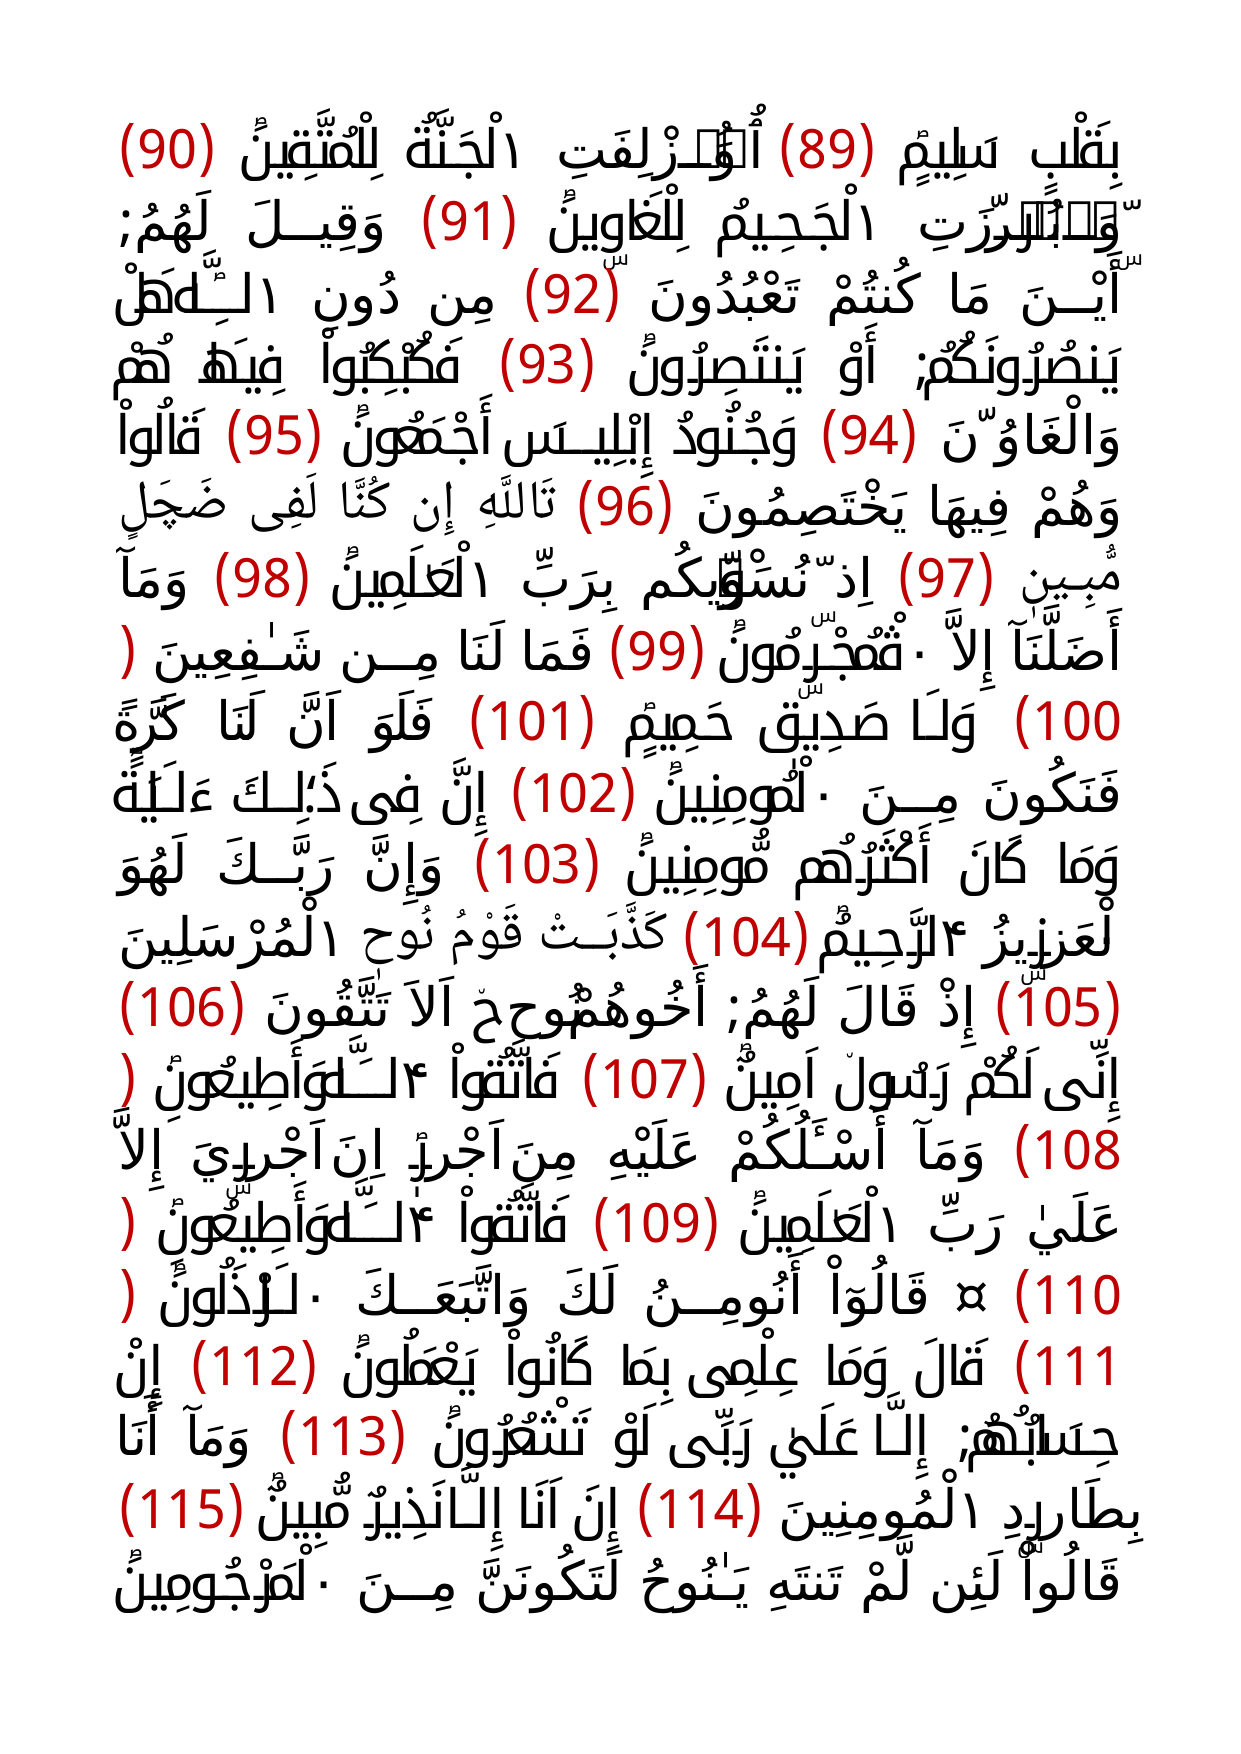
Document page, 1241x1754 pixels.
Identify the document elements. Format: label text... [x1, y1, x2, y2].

text بِسْمِ ۱للَّهِ ۱لرَّحْمَـٰنِ ۱لرَّحِيمِ ¥ طَسِٓم؋ّٓؐ تِلْكَ ءَايَـٰتُ ۴لْكِتَـٰبِ ۱لْمُبِيـنِؐ (1) لَعَلَّــكَ بَـٰخِعٌ نَّفْسَــكَ أَلاَّ يَكُونُواْ مُومِنِينَؐ (2) إِن نَّشَأْ نُنَزّۣلْ عَلَيْهِم مِّــنَ ۰لسَّمَآءِ -ايَةً فَظَلَّــتَ اَعْنَـٰقُهُمْ لَهَا خَـٰضِعِينَؐ (3) وَمَا يَاتِيهِم مِّــن ذِكْرٍ مِّــنَ ۰لرَّحْمَـٰــنۣ مُحْدَثٖ اِلاَّ كَانُواْ عَنْهُ مُعْرۣضِينَؐ (4) فَقَدْ كَذَّبُواْ فَسَيَاتِيهِمُ; أَنۢبَـٰٓؤُاْ مَا كَانُواْ بِهِ” يَسْتَهْزۣءُونَؐ (5) أَوَلَمْ يَرَوۣاْ اِلَــي ۰لاَرْضِ كَمَ اَنۢبَتْنَا فِيهَا مِــن كُلِّ زَوْجٍ كَرۣيمٖؐ (6) اِنَّ فِى ذَ؛لِكَ ءَلاَيَةًؐ وَمَا كَانَ أَكْثَرُهُم مُّومِنِينَؐ (7) وَإِنَّ رَبَّكَ لَهُوَ ۰لْعَزۣيزُ ۴لرَّحِيمُؐ (8) وَإِذْ نَادۭيٰ رَبُّــكَ مُوسۭيٰٓ أَنِ 'يــتِ ۱لْقَوْمَ ۰لظَّـٰلِمِينَ (9) قَوْمَ فِرْعَوْنَؐ أَلاَ يَتَّقُونَؐ (10) قَالَ رَبِّ إِنِّيَ أَخَافُ أَنْ يُّكَذِّبُونِ (11) وَيَضِيقُ صَدْرۣى وَلاَ يَنطَلِقُ لِسَانِى فَأَرْسِلِ اِلَيٰ هَـٰرُونَ (12) وَلَهُمْ عَلَــيَّ ذَنۢبٌ فَأَخَافُ أَنْ يَّقْتُلُونِؐ (13) قَالَ كَلؐاَّ فَاذْهَبَا بِـَٔايَـٰتِنَآ إِنَّا مَعَكُم مُّسْتَمِعُونَؐ (14) فَاتِيَا فِرْعَوْنَ فَقُولآَ إِنَّا رَسُولُ رَبِّ ۱لْعَـٰلَمِينَ (15) أَنَ اَرْسِــلْ مَعَنَا بَنِىٓ إِسْرَآءِيــلَؐ (16) قَالَ أَلَمْ نُرَبِّكَ فِينَا وَلِيداً وَلَبِثْتَ فِينَا مِــنْ عُمُرۣكككَ سِنِينَ (17) وَفَعَلْتَ فَعْلَتَكَ ۰لتِى فَعَلْتَ وَأَنتَ مِــنَ ۰لْكۭـٰفِـرۣينَؐ (18) قَالَ فَعَلْتُهَآ إِذاً وَأَنَا مِــنَ ۰لضَّآلِّينَؐ (19) فَفَرَرْتُ مِنكُمْ لَمَّا خِفْتُكُمْ فَوَهَبَ لِى رَبِّى حُكْماً وَجَعَلَنِى مِــنَ ۰لْمُرْسَلِينَؐ (20) وَتِلْــكَ نِعْمَةٌ تَمُنُّهَا عَلَيَّ أَنْ عَبَّدتَّ بَنِىٓ إِسْرَآءِيــلَؐ (21) قَالَ فِرْعَوْنُ وَمَا رَبُّ ۴لْعَـٰلَمِينَؐ (22) قَالَ رَبُّ ۴لسَّمَـٰوَ؛تِ وَالاَرْضِ وَمَا بَيْنَهُمَآ إِن كُنتُم مُّوقِنِينَؐ (23) ® قَالَ لِمَنْ حَوْلَهُ; أَلاَ تَسْتَمِعُونَؐ (24) قَالَ رَبُّكُمْ وَرَبُّ ءَابَآئِكُمُ ۴لاَوَّلِينَؐ (25) قَالَ إِنَّ رَسُولَكُمُ ۴ﻟـذِىٓ ٱُرْسِلَ إِلَيْكُمْ ڤَمَجْنُونٌؐ (26) قَالَ رَبُّ ۴لْمَشْرۣقِ وَالْمَغْرۣبِ وَمَا بَيْنَهُمَآ إِن كُنتُمْ تَعْقِلُونَؐ (27) قَالَ لَـئِنِ 'تَّخَذتَّ إِچَهاٗ غَيْرۣى لَأَجْعَلَنَّــكَ مِنَ ۰ڤْمَسْجُونِينَؐ (28) قَالَ أَوَلَوْ جِيؔتُــكَ بِشَىْءٍ مُّبِينٍؐ (29) قَالَ فَاتِ بِهِ“ إِن كُنتَ مِــنَ ۰لصَّـٰدِقِينَؐ (30) فَأَلْقۭــيٰ عَصَاهُ فَإِذَا هِــيَ ثُعْبَانٌ مُّبِينٌ (31) وَنَزَعَ يَدَهُ„ فَإِذَا هِيَ بَيْضَآءُ لِلنَّـٰظِرۣينَؐ (32) قَالَ لِلْمَـلإَِ حَوْلَهُ; إِنننَّ هَـٰذَا ڤَسَـٰحِر٘ عَلِيمٌ (33) يُرۣيدُ أَنْ يُّخْرۣجَكُم مِّنَ اَرْضِكُم بِسِحْرۣهِ” فَمَاذَا تَامُرُونَؐ (34) قَالُوٓاْ أَرْجِهِ” وَأَخَاهُ وَابْعَــثْ فِى ۱لْمَدَآئِــنۣ حَـٰشِرۣينَ (35) يَاتُوكككَ بِكُلِّ سَحّۭار۫ عَلِيمٍؐ (36) فَجُمِعَ ۰ڤسَّحَرَةُ لِمِيقَـٰــتِ يَوْمٍ مَّعْلُومٍؐ (37) وَقِيـلَ لِلنَّاسسسِ هَلَ اَنتُم مُّجْتَمِعُونَ (38) لَعَلَّنَا نَتَّبِعُ ۴ڤسَّحَرَةَ إِن كَانُواْ هُمُ ۴لْغَـٰلِبِينَؐ (39) فَلَمَّا جَآءَ ۰ڤسَّحَرَةُ قَالُواْ لِفِرْعَوْنَ أَئــنَّ لَنَا لَأَجْراٗ اِن كُنَّا نَحْــنُ ۴لْغَـٰلِبِينَؐ (40) قَالَ نَعَمْ وَإِنَّكُمُ; إِذاً لَّمِــنَ ۰لْمُقَرَّبِينَؐ (41) قَالَ لَهُم مُّوسۭــيٰٓ أَلْقُواْ مَآ أَنتُم مُّلْقُونَؐ (42) فَأَلْقَوْاْ حِبَالَهُمْ وَعِصِيَّهُمْ وَقَالُواْ بِعِزَّةِ فِرْعَوْنَ إِنَّا ڤَنَحْــنُ ۴لْغَـٰلِبُونَؐ (43) فَأَلْقۭيٰ مُوسۭــيٰ عَصَاهُ فَإِذَا هِــيَ تَلَقَّفُ مَا يَافِكُونَؐ (44) فَٱُلْقِــيَ ۰ڤسَّحَرَةُ سَـٰجِدِينَؐ (45) قَالُوٓاْ ءَامَنَّا بِرَبِّ ۱لْعَـٰلَمِينَ (46) رَبِّ مُوسۭيٰ وَهَـٰرُونَؐ (47) قَالَ ءَا۬؛مَنتُمْ لَهُ„ قَبْـلَ أَنَ —اذَنَ لَكُمُ; إِنَّهُ„ لَكَبِيرُكُمُ ۴ﻟ﮲ عَلَّمَكُمُ ۴ڤسِّحْرَؐ فَلَسَوْفَ تَعْلَمُونَؐ (48) لُءَقَطِّعَنَّ أَيْدِيَكُمْ وَأَرْجُلَكُم مِّنْ خِچَفٍ وَلُءَصَلِّبَنَّكُمُ; أَجْمَعِينَؐ (49) © قَالُواْ لاَ ضَيْرَؐ إِنَّـآ إِلَيٰ رَبِّنَا مُنقَلِبُونَؐ (50) إِنَّا نَطْمَعُ أَنْ يَّغْفِرَ لَنَا رَبُّنَا خَطَـٰيۭـٰنَآ أَن كُنَّآ أَوَّلَ ۰لْمُومِنِينَؐ (51) وَأَوْحَيْنَآ إِلَيٰ مُوسۭيٰٓ أَنِ 'سْرۣ بِعِبَادِيَ إِنَّكُم مُّتَّبَعُونَؐ (52) فَأَرْسَلَ فِرْعَوْنُ فِى ۱لْمَدَآئِــنۣ حَـٰشِرۣينَؐ (53) إِنَّ هَـٰٓؤُلآَءِ لَشِرْذِمَةٌ قَلِيلُونَ (54) وَإِنَّهُمْ لَنَــا لَغَآئِظُونَ (55) وَإِنَّا لَجَمِيــع٘ حَذِرُونَؐ (56) فَأَخْرَجْنَـٰهُم مِّن جَنَّـٰــتٍ وَعُيُونٍ (57) وَكُنُوزٍ وَمَقَامٍ كَرۣيمٍؐ (58) كَذَ؛لِــكَؐ وَأَوْرَثْنَـٰهَا بَنِىٓ إِسْرَآءِيــلَ (59) فَأَتْبَعُوهُم مُّشْرۣقِينَؐ (60) فَلَمَّا تَرَ×ءَا ۰لْجَمْعَـٰــنۣ قَالَ أَصْحَـٰــبُ مُوسۭيٰٓ إِنَّا لَمُدْرَكُونَؐ (61) قَالَ كَلٓؐاَّ إِنَّ مَعِى رَبِّى سَيَهْدِينِؐ (62) فَأَوْحَيْنَآ إِلَيٰ مُوسۭيٰٓ أَنِ 'ضْرۣب بِّعَصَاكَ ۰ڤْبَحْرَ فَانفَلَـقَ فَكَانَ كُلُّ فِرْقٍ كَالطَّوْدِ ۱لْعَظِيمِؐ (63) وَأَزْلَفْنَا ثَمَّ ۰لاَخَرۣينَؐ (64) وَأَنجَيْنَا مُوسۭيٰ وَمَــن مَّعَهُ; أَجْمَعِينَ (65) ثُمَّ أَغْرَقْنَا ۰لاَخَرۣينَؐ (66) إِنَّ فِى ذَ؛لِكَ ءَلاَيَةًؐ وَمَا كَانَ أَكْثَرُهُم مُّومِنِينَؐ (67) وَإِنَّ رَبَّــكَ لَهُوَ ۰لْعَزۣيزُ۴لرَّحِيمُؐ (68) وَاتْــلُ عَلَيْهِمْ نَبَأَ اۭبْرَ؛هِيمَ (69) إِذْ قَالَ لَأِبِيهِ وَقَوْمِهِ” مَا تَعْبُدُونَؐ (70) قَالُواْ نَعْبُدُ أَصْنَاماً فَنَظَــلُّ لَهَا عَـٰكِفِينَؐ (71) قَالَ هَلْ يَسْمَعُونَكُمُ; إِذْ تَدْعُونَ (72) أَوْ يَنفَعُونَكُمُ; أَوْ يَضُرُّونَؐ (73) قَالُواْ بَلْ وَجَدْنَآ ءَابَآءَنَا كَذَ؛لِــكَ يَفْعَلُونَؐ (74) قَالَ أَفَرَ×يْتُم مَّا كُنتُمْ تَعْبُدُونَ (75) أَنتُمْ وَءَابَآؤُكُمُ ۴لاَقْدَمُونَ (76) فَإِنَّهُمْ عَدُوٌّ لِّيَؐ إِلاَّ رَبَّ ۰لْعَـٰلَمِينَ (77) ۰ﻟ﮲ خَلَقَنِى فَهُوَ يَهْدِينِؐ (78) وَاﻟ﮲ هُوَ يُطْعِمُنِى وَيَسْقِينِ (79) وَإِذَا مَرۣضْتُ فَهُوَ يَشْفِينِؐ (80) وَاﻟ﮲ يُمِيتُنِى ثُمَّ يُحْيِينِؐ (81) ® وَاﻟـذِىٓ أَطْمَعُ أَنْ يَّغْفِرَ لِى خَطِيٓــَٔـتِى يَوْمَ ۰لدِّينِؐ (82) رَبِّ هَــبْ لِى حُكْماً وَأَلْحِقْنِى بِاڤصَّـٰڤِحِينَؐ (83) وَاجْعَل لِّى لِسَانَ صِدْقٍ فِى ۱لاَخِرۣينَؐ (84) وَاجْعَلْنِى مِنْ وَّرَثَةِ جَنَّةِ ۱لنَّعِيمِؐ (85) وَاغْفِرْ لَأِبِيَ إِنَّهُ„ كَانَ مِــنَ ۰لضَّآلِّينَؐ (86) وَلاَ تُخْزۣنِى يَوْمَ يُبْعَثُونَ (87) يَوْمَ لاَ يَنفَعُ مَالٌ وَلاَ بَنُونَ (88) إِلاَّ مَنَ اَتَــي ۰للَّهَ بِقَلْبٍ سَلِيمٍؐ (89) وَٱُزْلِفَتِ ۱لْجَنَّةُ لِلْمُتَّقِينَؐ (90) وَبُرّۣزَتِ ۱لْجَحِيمُ لِلْغَاوۣينَؐ (91) وَقِيــلَ لَهُمُ; أَيْــنَ مَا كُنتُمْ تَعْبُدُونَ (92) مِن دُونِ ۱للَّهِؐ هَلْ يَنصُرُونَكُمُ; أَوْ يَنتَصِرُونَؐ (93) فَكُبْكِبُواْ فِيهَا هُمْ وَالْغَاوُﹼنَ (94) وَجُنُودُ إِبْلِيــسَ أَجْمَعُونَؐ (95) قَالُواْ وَهُمْ فِيهَا يَخْتَصِمُونَ (96) تَاللَّهِ إِن كُنَّا لَفِى ضَچَلٍ مُّبِـينٖ (97) اِذْ نُسَوّۣيكُم بِرَبِّ ۱لْعَـٰلَمِينَؐ (98) وَمَآ أَضَلَّنَآ إِلاَّ ۰ڤْمُجْرۣمُونَؐ (99) فَمَا لَنَا مِــن شَـٰفِعِينَ (100) وَلاَ صَدِيقٖ حَمِيمٍؐ (101) فَلَوَ اَنَّ لَنَا كَرَّةً فَنَكُونَ مِــنَ ۰لْمُومِنِينَؐ (102) إِنَّ فِى ذَ؛لِــكَ ءَلاَيَةًؐ وَمَا كَانَ أَكْثَرُهُم مُّومِنِينَؐ (103) وَإِنَّ رَبَّــكَ لَهُوَ ۰لْعَزۣيزُ ۴لرَّحِيمُؐ (104) كَذَّبَــتْ قَوْمُ نُوحٖ ۱لْمُرْسَلِينَ (105) إِذْ قَالَ لَهُمُ; أَخُوهُمْ نُوح٘ اَلاَ تَتَّقُونَ (106) إِنِّى لَكُمْ رَسُول٘ اَمِينٌؐ (107) فَاتَّقُواْ ۴للَّهَ وَأَطِيعُونِؐ (108) وَمَآ أَسْـَٔلُكُمْ عَلَيْهِ مِنَ اَجْرٖؐ اِنَ اَجْرۣيَ إِلاَّ عَلَيٰ رَبِّ ۱لْعَـٰلَمِينَؐ (109) فَاتَّقُواْ ۴للَّهَ وَأَطِيعُونِؐ (110) ¤ قَالُوٓاْ أَنُومِــنُ لَكَ وَاتَّبَعَــكَ ۰لاَرْذَلُونَؐ (111) قَالَ وَمَا عِلْمِى بِمَا كَانُواْ يَعْمَلُونَؐ (112) إِنْ حِسَابُهُمُ; إِلاَّ عَلَيٰ رَبِّى لَوْ تَشْعُرُونَؐ (113) وَمَآ أَنَا بِطَارۣدِ ۱لْمُومِنِينَ (114) إِنَ اَنَا إِلاَّ نَذِيرٌ مُّبِينٌؐ (115) قَالُواْ لَئِن لَّمْ تَنتَهِ يَـٰنُوحُ لَتَكُونَنَّ مِــنَ ۰لْمَرْجُومِينَؐ (116) قَالَ رَبِّ إِنَّ قَوْمِى كَذَّبُونِ (117) فَافْتَحْ بَيْنِى وَبَيْنَهُمْ فَتْحاً وَنَجِّنِى وَمَن مَّعِيَ مِـــنَ ۰لْمُومِنِينَؐ (118) فَأَنجَيْنَـٰهُ وَمَــن مَّعَهُ„ فِى ۱لْفُلْــكِ ۱ڤْمَشْحُونِؐ (119) ثُمَّ أَغْرَقْنَا بَعْدُ ۴لْبَاقِينَؐ (120) إِنَّ فِى ذَ؛لِــكَ ءَلاَيَةًؐ وَمَا كَانَ أَكْثَرُهُم مُّومِنِينَؐ (121) وَإِنَّ رَبَّــكَ لَهُوَ ۰لْعَزۣيزُ ۴لرَّحِيمُؐ (122) كَذَّبَتْ عَاد٘ ۱لْمُرْسَلِينَ (123) إِذْ قَالَ لَهُمُ; أَخُوهُمْ هُود٘ اَلاَ تَتَّقُونَ (124) إِنِّى لَكُمْ رَسُول٘ اَمِينٌؐ (125) فَاتَّقُواْ ۴للَّهَ وَأَطِيعُونِؐ (126) وَمَآ أَسْـَٔلُكُمْ عَلَيْهِ مِنَ اَجْرٖؐ اِنَ اَجْرۣيَ إِلاَّ عَلَيٰ رَبِّ ۱لْعَـٰلَمِينَؐ (127) أَتَبْنُونَ بِكُلِّ رۣيعٖ —ايَةً تَعْبَثُونَ (128) وَتَتَّخِذُونَ مَصَانِعَ لَعَلَّكُمْ تَخْلُدُونَ (129) وَإِذَا بَطَشْتُم بَطَشْتُمْ جَبّۭارۣيـنَؐ (130) فَاتَّقُواْ ۴للَّهَ وَأَطِيعُونِؐ (131) وَاتَّقُواْ ۴ﻟـذِىٓ أَمَدَّكُم بِمَا تَعْلَمُونَ (132) أَمَدَّكُم بِأَنْعَـٰمٍ وَبَنِينَ (133) وَجَنَّـٰــتٍ وَعُيُونٖؐ (134) اِنِّــيَ أَخَافُ عَلَيْكُمْ عَذَابَ يَوْمٖ عَظِيمٍؐ (135) قَالُواْ سَوَآء٘ عَلَيْنَآ أَوَعَظْــتَ أَمْ لَمْ تَكُن مِّنَ ۰لْوَ؛عِظِينَ (136) إِنْ هَـٰذَآ إِلاَّ خُلُــقُ ۴لاَوَّلِينَ (137) وَمَا نَحْنُ بِمُعَذَّبِينَؐ (138) فَكَذَّبُوهُ فَأَهْلَكْنَـٰهُمُؐ; إِنَّ فِى ذَ؛لِــكَ ءَلاَيَةًؐ وَمَا كَانَ أَكْثَرُهُم مُّومِنِينَؐ (139) وَإِنَّ رَبَّكَ لَهُوَ ۰لْعَزۣيزُ ۴لرَّحِيمُؐ (140) كَذَّبَتْ ثَمُودُ ۴لْمُرْسَلِينَ (141) إِذْ قَالَ لَهُمُ; أَخُوهُمْ صَـٰلِح٘ اَلاَ تَتَّقُونَ (142) إِنِّى لَكُمْ رَسُول٘ اَمِينٌؐ (143) فَاتَّقُواْ ۴للَّهَ وَأَطِيعُونِؐ (144) وَمَآ أَسْـَٔلُكُمْ عَلَيْهِ مِــنَ اَجْرٖؐ اِنَ اَجْرۣيَ إِلاَّ عَلَيٰ رَبِّ ۱لْعَـٰلَمِينَؐ (145) ® أَتُتْرَكُونَ فِى مَا هَـٰهُنَآ ءَامِنِينَ (146) فِى جَنَّـٰــتٍ وَعُيُونٍ (147) وَزُرُوعٍ وَنَخْلٍ طَلْعُهَا هَضِيمٌ (148) وَتَنْحِتُونَ مِنَ ۰لْجِبَالِ بُيُوتاً فَرۣهِينَؐ (149) فَاتَّقُواْ ۴للَّهَ وَأَطِيعُونِؐ (150) وَلاَ تُطِيعُوٓاْ أَمْرَ ۰لْمُسْرۣفِينَ (151) ۰لذِينَ يُفْسِدُونَ فِى ۱لاَرْضِ وَلاَ يُصْڤِحُونَؐ (152) قَالُوٓاْ إِنَّمَآ أَنــتَ مِــنَ ۰ڤْمُسَحَّرۣينَ (153) مَآ أَنتَ إِلاَّ بَشَرٌ مِّثْلُنَا فَاتِ بِـَٔايَةٖ اِن كُنتَ مِــنَ ۰لصَّـٰدِقِينَؐ (154) قَــالَ هَـٰذِهِ” نَاقَةٌ لَّهَا شِرْبٌؐ وَلَكُمْ شِرْبُ يَوْمٍ مَّعْلُومٍؐ (155) وَلاَ تَمَسُّوهَا بِسُوٓءٍ فَيَاخُذَكُمْ عَذَابُ يَوْمٖ عَظِيمٍؐ (156) فَعَقَرُوهَا فَأَصْبَحُواْ نَـٰدِمِينَ (157) فَأَخَذَهُمُ ۴لْعَذَابُؐ إِنَّ فِى ذَ؛لِكَ ءَلاَيَةًؐ وَمَا كَانَ أَكْثَرُهُم مُّومِنِينَؐ (158) وَإِنَّ رَبَّكَ لَهُوَ ۰لْعَزۣيزُ ۴لرَّحِيمُؐ (159) كَذَّبَتْ قَوْمُ لُوطٖ ۱لْمُرْسَلِينَ (160) إِذْ قَالَ لَهُمُ; أَخُوهُمْ لُوط٘ اَلاَ تَتَّقُونَ (161) إِنِّى لَكُمْ رَسُول٘ اَمِينٌؐ (162) فَاتَّقُواْ ۴للَّهَ وَأَطِيعُونِؐ (163) وَمَآ أَسْـَٔلُكُمْ عَلَيْهِ مِنَ اَجْرٖؐ اِنَ اَجْرۣيَ إِلاَّ عَلَيٰ رَبِّ ۱لْعَـٰلَمِينَؐ (164) أَتَاتُونَ ۰لذُّكْرَانَ مِــنَ ۰لْعَـٰلَمِينَ (165) وَتَذَرُونَ مَا خَلَــقَ لَكُمْ رَبُّكُم مِّنَ اَزْوَ؛جِكُمؐ بَــلَ اَنتُمْ قَوْم٘ عَادُونَؐ (166) قَالُواْ لَئِن لَّمْ تَنتَهِ يَـٰلُوطُ لَتَكُونَنَّ مِنَ ۰ڤْمُخْرَجِينَؐ (167) قَالَ إِنِّى لِعَمَلِكُم مِّنَ ۰لْقَالِينَؐ (168) رَبِّ نَجِّنِى وَأَهْلِى مِمَّا يَعْمَلُونَؐ (169) فَنَجَّيْنَـٰهُ وَأَهْلَهُ; أَجْمَعِينَ (170) إِلاَّ عَجُوزاً فِى ۱لْغَـٰبِـرۣينَ (171) ثُمَّ دَمَّرْنَا ۰لاَخَرۣينَؐ (172) وَأَمْطَرْنَا عَلَيْهِم مَّطَراًؐ فَسَآءَ مَطَرُ ۴لْمُنذَرۣينَؐ (173) إِنَّ فِى ذَ؛لِكَ ءَلاَيَةًؐ وَمَا كَانَ أَكْثَرُهُم مُّومِنِينَؐ (174) وَإِنَّ رَبَّــكَ لَهُوَ ۰لْعَزۣيزُ ۴لرَّحِيمُؐ (175) كَذَّبَ أَصْحَـٰبُ لَيْكَةَ ۰لْمُرْسَلِينَ (176) إِذْ قَالَ لَهُمْ شُعَيْب٘ اَلاَ تَتَّقُونَ (177) إِنِّى لَكُمْ رَسُول٘ اَمِيـنٌؐ (178) فَاتَّقُواْ ۴للَّهَ وَأَطِيعُونِؐ (179) وَمَآ أَسْـَٔلُكُمْ عَلَيْهِ مِنَ اَجْرٖؐ اِنَ اَجْرۣيَ إِلاَّ عَلَيٰ رَبِّ ۱لْعَـٰلَمِينَؐ (180) © أَوْفُواْ ۴لْكَيْلَؐ وَلاَ تَكُونُواْ مِــنَ ۰ڤْمُخْسِرۣينَؐ (181) وَزۣنُواْ بِالْقُسْطَاسسسِ ۱لْمُسْتَقِيمِؐ (182) وَلاَ تَبْخَسُواْ ۴لنَّاسسسَ أَشْيَآءَهُمْؐ وَلاَ تَعْثَوْاْ فِى ۱لاَرْضِ مُفْسِدِينَؐ (183) وَاتَّقُواْ ۴ﻟ﮲ خَلَقَكُمْ وَالْجِبِلَّةَ ۰لاَوَّلِينَؐ (184) قَالُوٓاْ إِنَّمَآ أَنتَ مِــنَ ۰ڤْمُسَحَّرۣينَ (185) وَمَآ أَنــتَ إِلاَّ بَشَرٌ مِّثْلُنَا وَإِن نَّظُنُّــكَ لَمِــنَ ۰لْكَـٰذِبِينَ (186) فَأَسْقِطْ عَلَيْنَا كِسْفاً مِّــنَ ۰لسَّمَآءِ ان كُنتَ مِــنَ ۰لصَّـٰدِقِينَؐ (187) قَالَ رَبِّــيَ أَعْلَمُ بِمَا تَعْمَلُونَؐ (188) فَكَذَّبُوهُ فَأَخَذَهُمْ عَذَابُ يَوْمِ ۱لظُّلَّةِؐ إِنَّهُ„ كَانَ عَذَابَ يَوْمٖ عَظِيمٖؐ (189) اِنَّ فِى ذَ؛لِــكَ ءَلاَيَةًؐ وَمَا كَانَ أَكْثَرُهُم مُّومِنِينَؐ (190) وَإِنَّ رَبَّكَ لَهُوَ ۰لْعَزۣيزُ ۴لرَّحِيمُؐ (191) وَإِنَّهُ„ لَتَنزۣيلُ رَبِّ ۱لْعَـٰلَمِينَؐ (192) نَزَلَ بِهِ ۱لرُّوحُ ۴لاَمِينُ (193) عَلَــيٰ قَلْبِــكَ لِتَكُونَ مِــنَ ۰لْمُنذِرۣينَ (194) بِلِسَانٖ عَرَبِيٍّ مُّبِينٍؐ (195) وَإِنَّهُ„ لَفِى زُبُـرۣ ۱لاَوَّلِينَؐ (196) أَوَلَمْ يَكُــن لَّهُمُ; ءَايَةٗ اَنْ يَّعْلَمَهُ„ عُلَمَـٰٓؤُاْ بَنِىٓ إِسْرَآءِيلَؐ (197) وَلَوْ نَزَّلْنَـٰهُ عَلَيٰ بَعْضِ ۱لاَعْجَمِينَ (198) فَقَرَأَهُ„ عَلَيْهِم مَّا كَانُواْ بِهِ” مُومِنِينَؐ (199) كَذَ؛لِــكَ سَلَكْنَـٰهُ فِى قُلُوبِ ۱ڤْمُجْرۣمِينَ (200) لاَ يُومِنُونَ بِهِ” حَتَّيٰ يَرَوُاْ ۴لْعَذَابَ ۰لاَلِيمَ (201) فَيَاتِيَهُم بَغْتَةً وَهُمْ لاَ يَشْعُرُونَ (202) فَيَقُولُواْ هَلْ نَحْنُ مُنظَرُونَؐ (203) أَفَبِعَذَابِنَا يَسْتَعْجِلُونَؐ (204) أَفَرَ×يْــتَ إِن مَّتَّعْنَـٰهُمْ سِنِينَ (205) ثُمَّ جَآءَهُم مَّا كَانُواْ يُوعَدُونَ (206) مَآ أَغْنۭــيٰ عَنْهُم مَّا كَانُواْ يُمَتَّعُونَؐ (207) وَمَآ أَهْلَكْنَا مِن قَرْيَةٖ اِلاَّ لَهَا مُنذِرُونَ (208) ذِكْرۭيٰؐ وَمَا كُنَّا ظَـٰلِمِينَؐ (209) ® وَمَا تَنَزَّلَــتْ بِهِ ۱لشَّيَـٰطِينُ وَمَا يَنۢبَغِى لَهُمْ وَمَا يَسْتَطِيعُونَؐ (210) إِنَّهُمْ عَـنِ ۱لسَّمْعِ لَمَعْزُولُونَؐ (211) فَلاَ تَدْعُ مَعَ ۰للَّهِ إِچَهاٗ —اخَرَ فَتَكُونَ مِــنَ ۰لْمُعَذَّبِينَؐ (212) وَأَنذِرْ عَشِيرَتَكَ ۰لاَقْرَبِينَ (213) وَاخْفِـضْ جَنَاحَــكَ لِمَنِ 'تَّبَعَــكَ مِــنَ ۰لْمُومِنِينَؐ (214) فَإِنننْ عَصَوْكككَ فَقُـلِ اِنِّى بَرۣىٓءٌ مِّمَّا تَعْمَلُونَؐ (215) فَتَوَكَّــلْ عَلَي ۰لْعَزۣيزۣ ۱لرَّحِيمِ (216) ۱ﻟ﮲ يَرۭيٰــكَ حِيــنَ تَقُومُ (217) وَتَقَلُّبَــكَ فِى ۱ڤسَّـٰجِدِينَؐ (218) إِنَّهُ„ هُوَ ۰لسَّمِيعُ ۴لْعَلِيمُؐ (219) هَلُ ۷نَبِّيؖكُمْ عَلَيٰ مَن تَنَزَّلُ ۴لشَّيَـٰطِينُ (220) تَنَزَّلُ عَلَــيٰ كُــلّۣ أَفَّاكٖ اَثِيمٍ (221) يُلْقُونَ ۰لسَّمْعَ وَأَكْثَرُهُمْ كَـٰذِبُونَؐ (222) وَالشُّعَرَآءُ يَتْبَعُهُمُ ۴لْغَاوُﹼنَؐ (223) أَلَمْ تَرَ أَنَّهُمْ فِى كُلِّ وَادٍ يَهِيمُونَ (224) وَأَنَّهُمْ يَقُولُونَ مَا لاَ يَفْعَلُونَؐ (225) إِلاَّ ۰لذِيــنَ ءَامَنُواْ وَعَمِلُواْ ۴ڤصَّـٰڤِحَـٰــتِ وَذَكَرُواْ ۴للَّهَ كَثِيراً وَانتَصَرُواْ مِـنۢ بَعْدِ مَا ظُلِمُواْؐ وَسَيَعْلَمُ ۴لذِيــنَ ظَلَمُوٓاْ أَيَّ مُنقَلَــبٍ يَنقَلِبُونَ (226) [118, 118, 1122, 1622]
